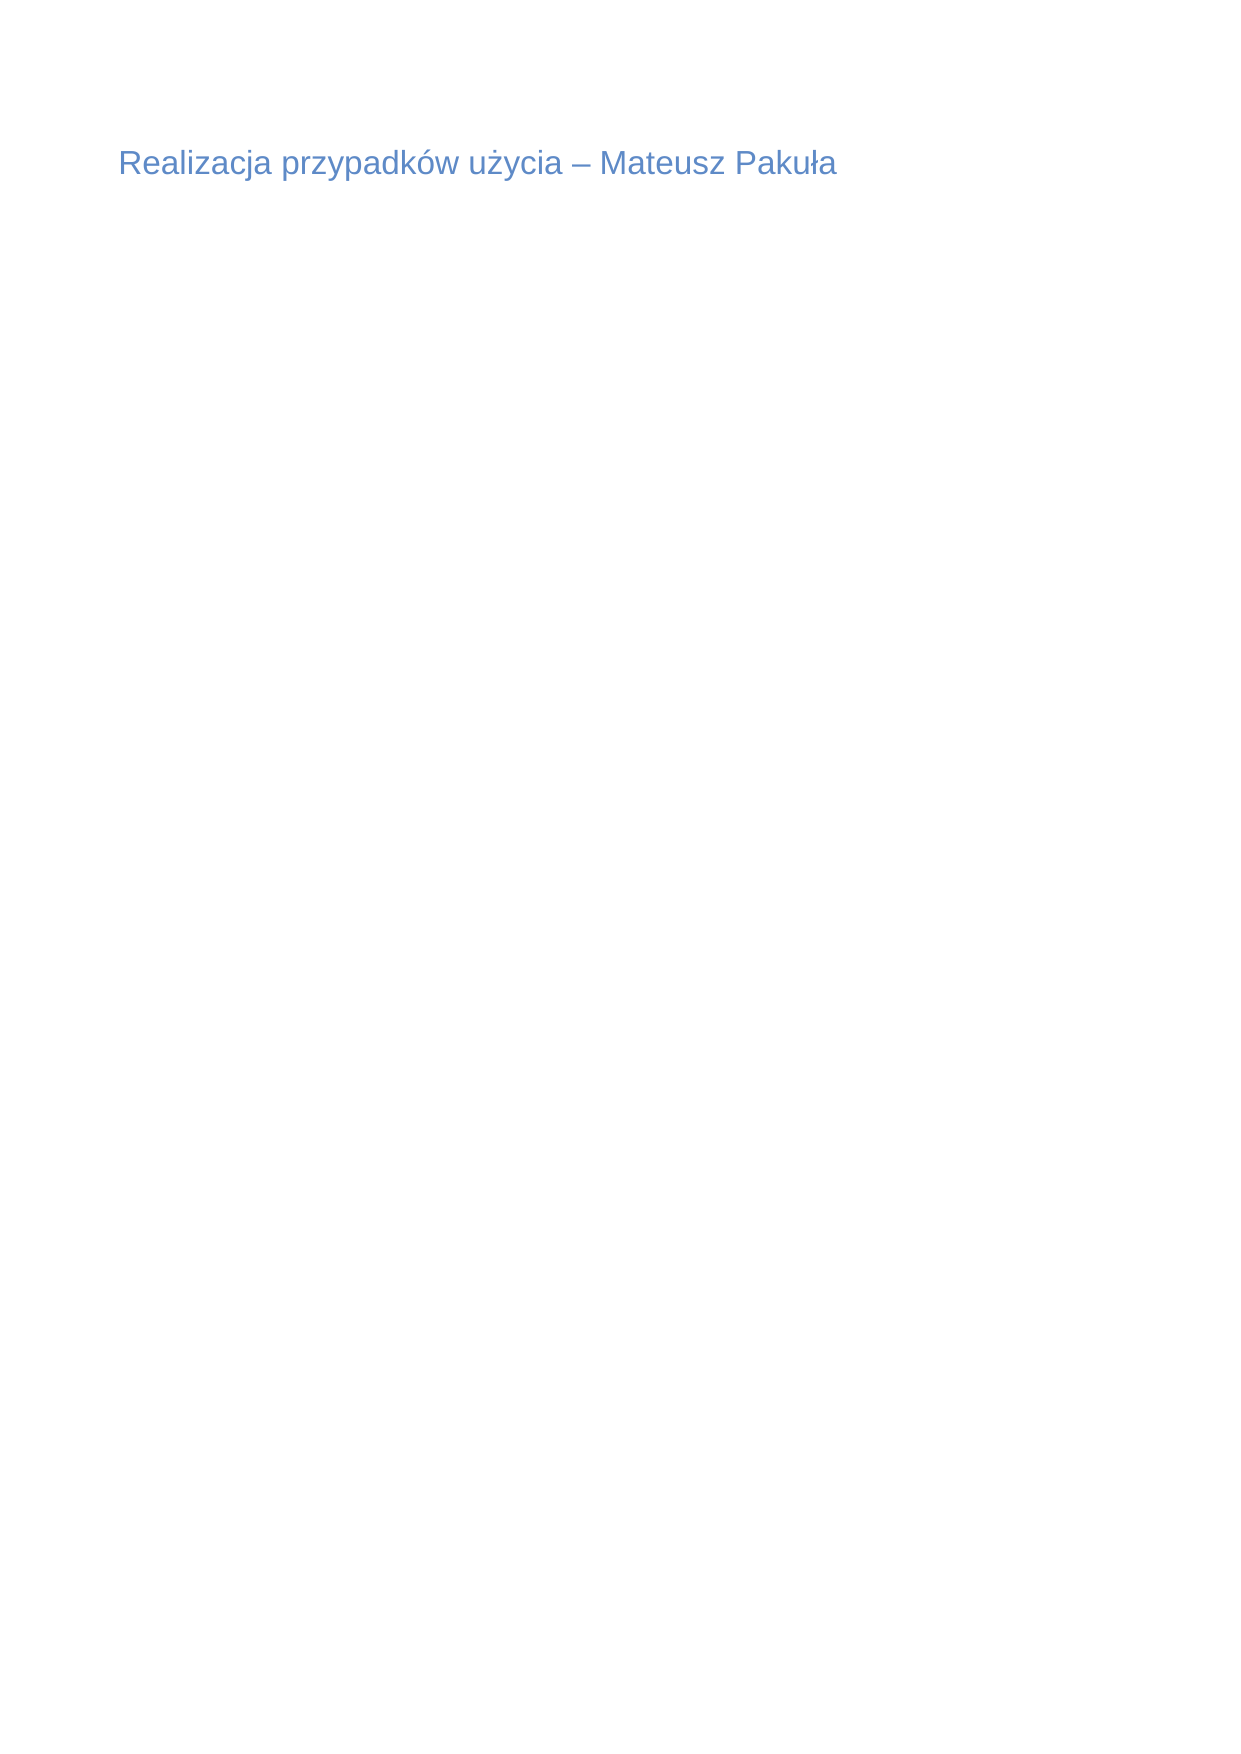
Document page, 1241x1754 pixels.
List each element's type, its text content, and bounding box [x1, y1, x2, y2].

subtitle Realizacja przypadków użycia – Mateusz Pakuła [118, 143, 1122, 182]
